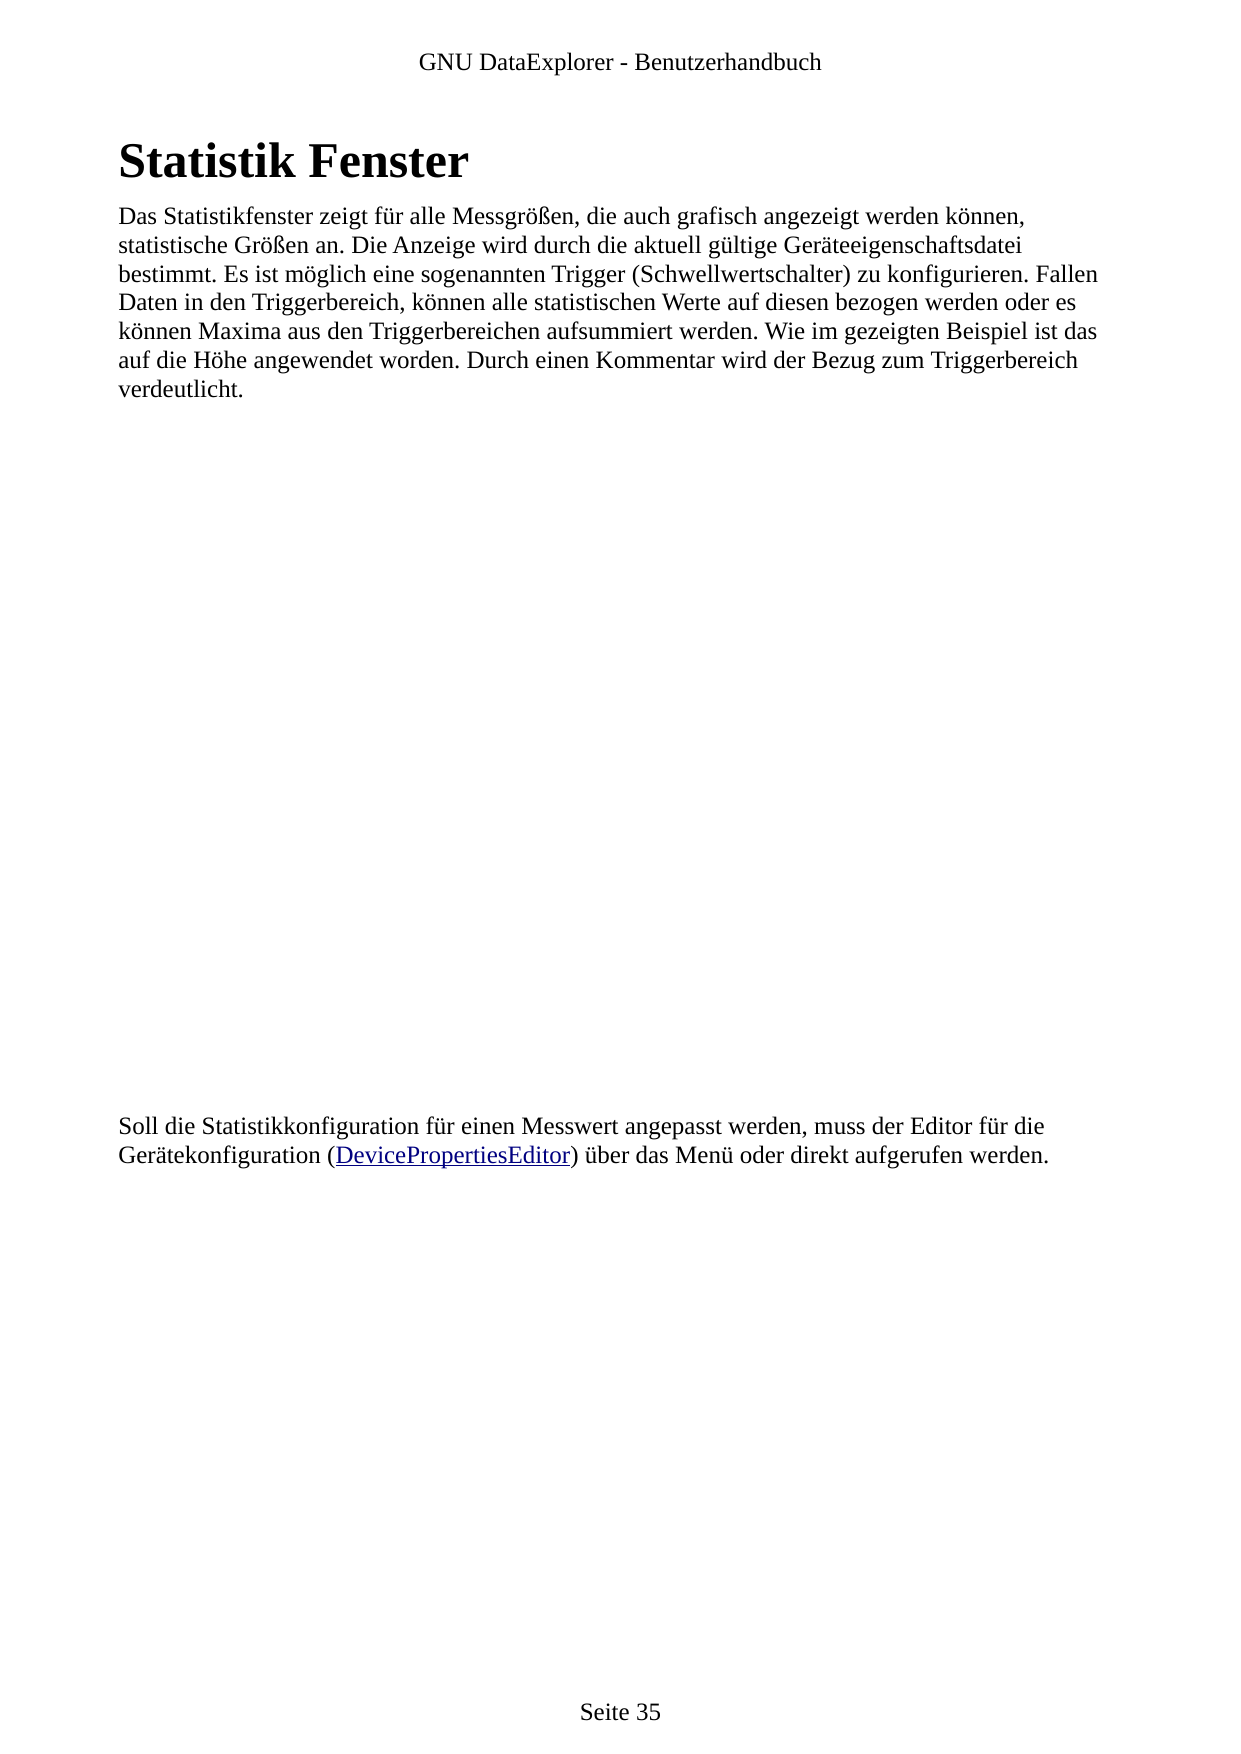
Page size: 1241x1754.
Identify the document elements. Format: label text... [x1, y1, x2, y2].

subtitle Statistik Fenster [118, 131, 1122, 189]
text Soll die Statistikkonfiguration für einen Messwert angepasst werden, muss der Editor für die Gerätekonfiguration (DevicePropertiesEditor) über das Menü oder direkt aufgerufen werden. [118, 1111, 1122, 1168]
text Das Statistikfenster zeigt für alle Messgrößen, die auch grafisch angezeigt werden können, statistische Größen an. Die Anzeige wird durch die aktuell gültige Geräteeigenschaftsdatei bestimmt. Es ist möglich eine sogenannten Trigger (Schwellwertschalter) zu konfigurieren. Fallen Daten in den Triggerbereich, können alle statistischen Werte auf diesen bezogen werden oder es können Maxima aus den Triggerbereichen aufsummiert werden. Wie im gezeigten Beispiel ist das auf die Höhe angewendet worden. Durch einen Kommentar wird der Bezug zum Triggerbereich verdeutlicht. [118, 201, 1122, 402]
